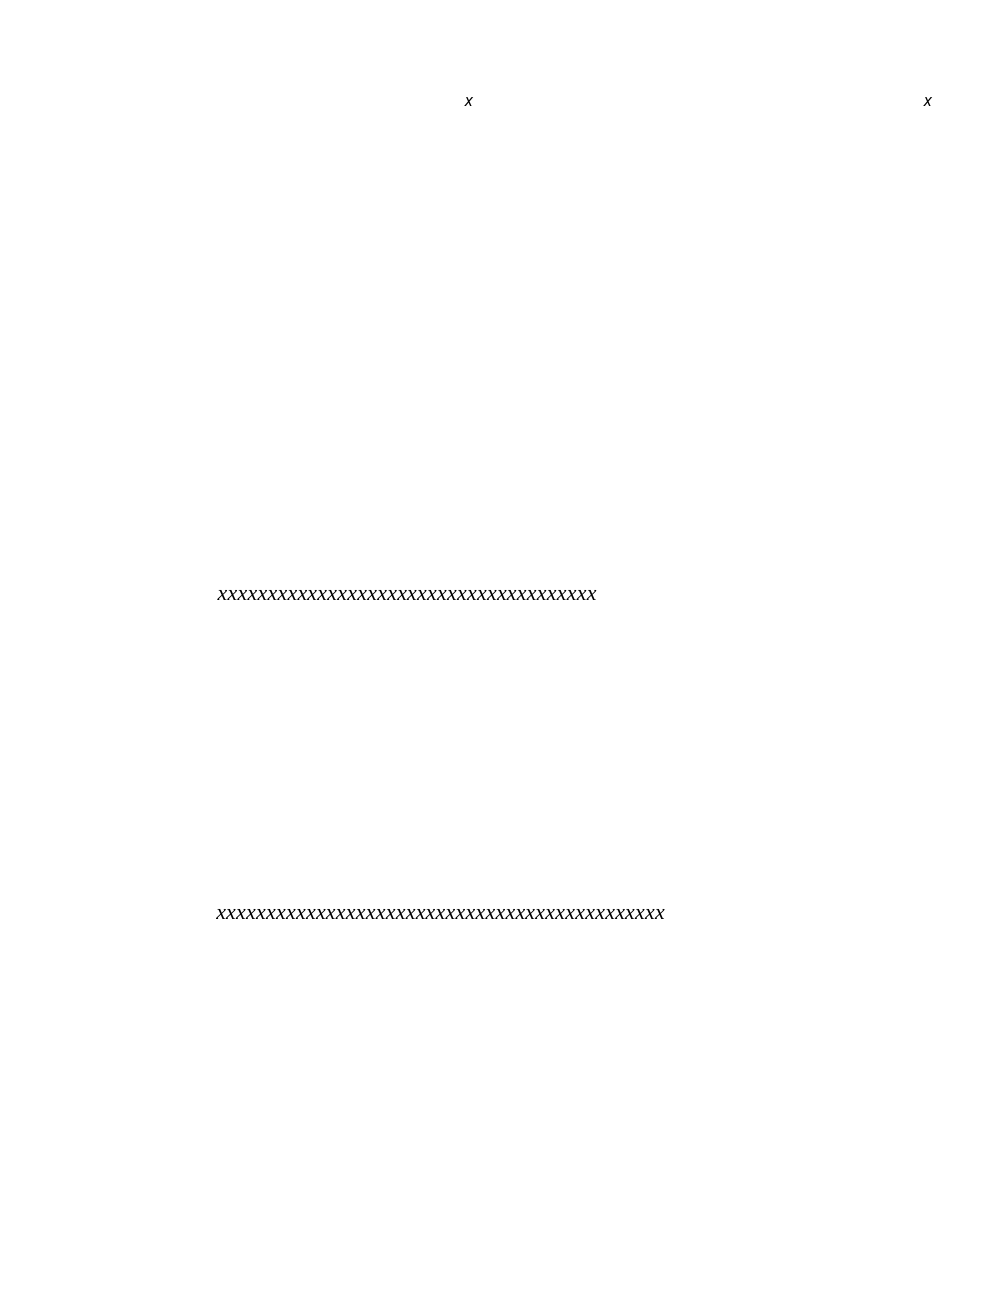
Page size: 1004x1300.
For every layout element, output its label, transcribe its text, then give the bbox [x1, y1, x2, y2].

text xxxxxxxxxxxxxxxxxxxxxxxxxxxxxxxxxxxxxx [217, 581, 753, 605]
text xxxxxxxxxxxxxxxxxxxxxxxxxxxxxxxxxxxxxxxxxxxxx [216, 899, 747, 924]
